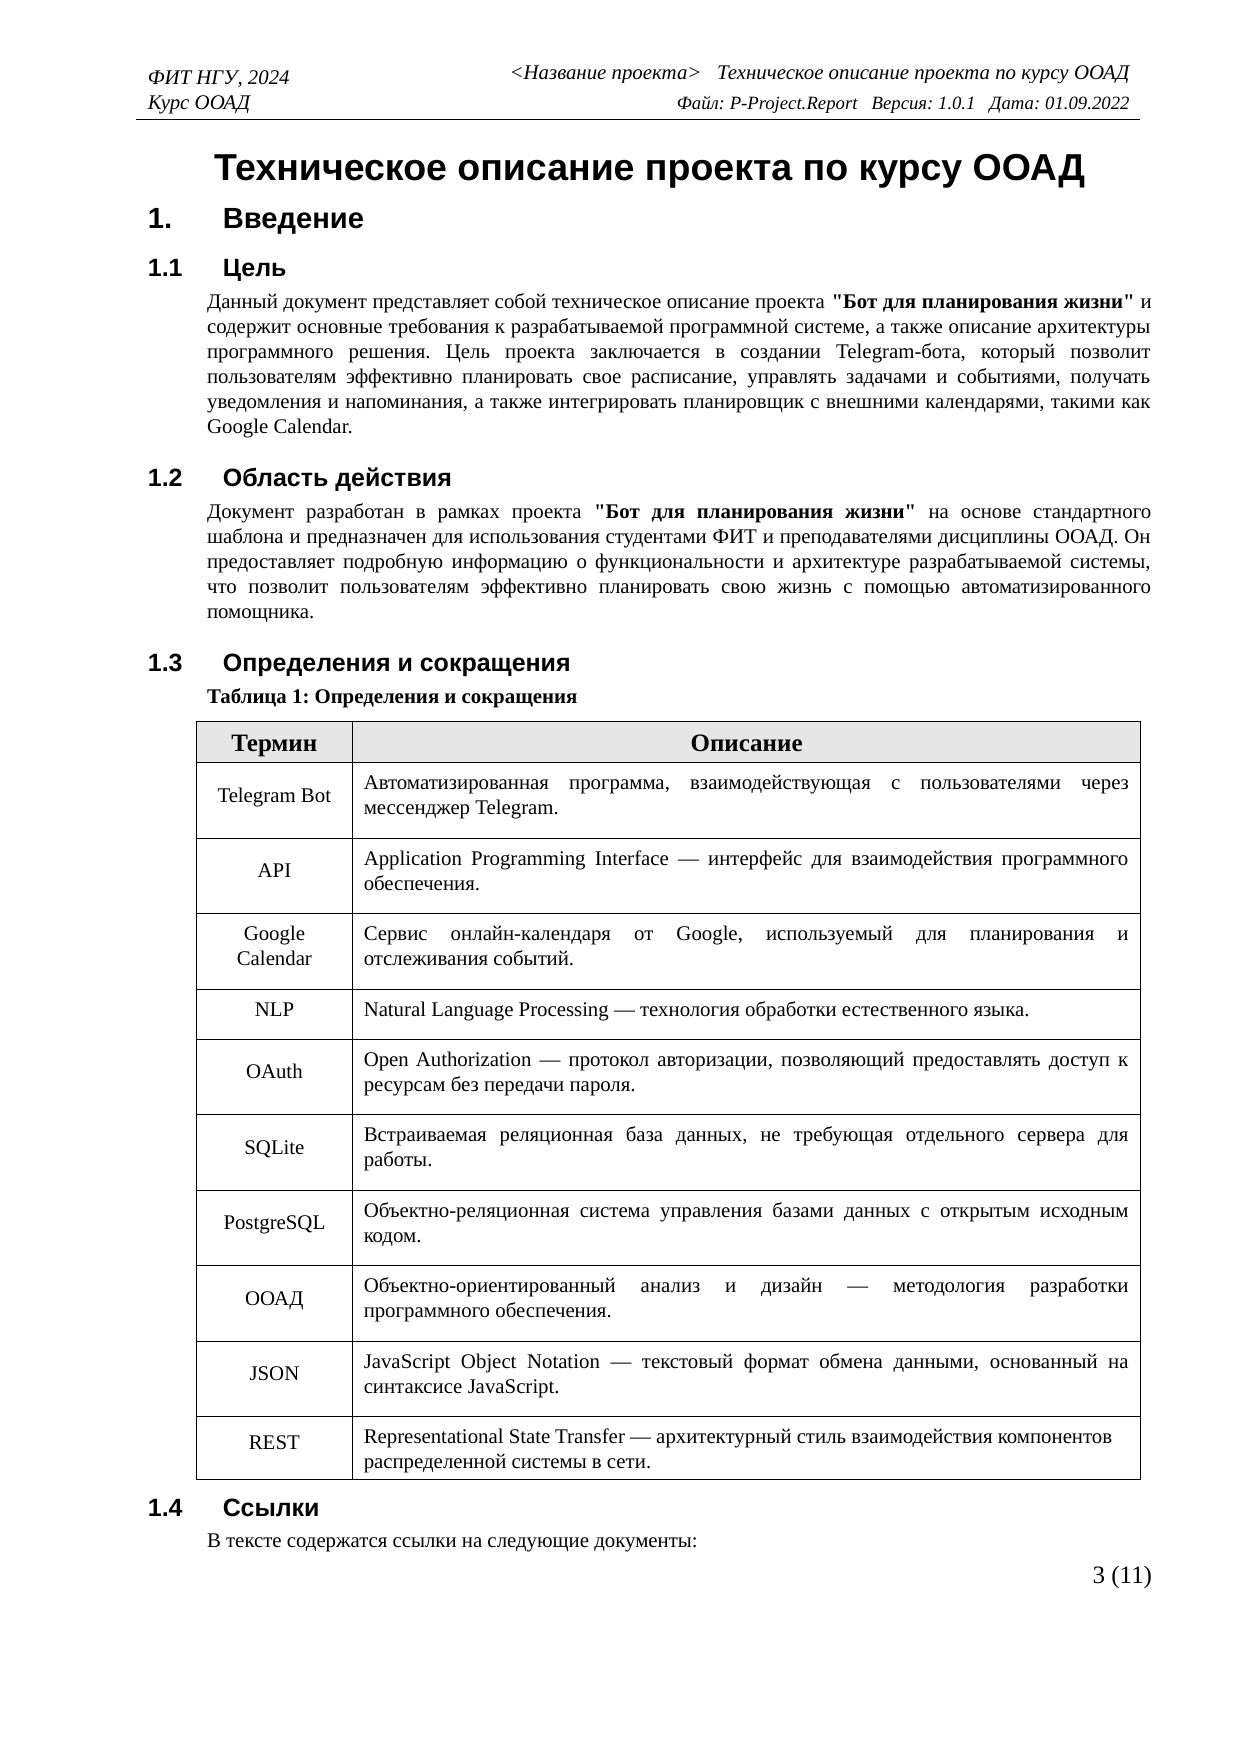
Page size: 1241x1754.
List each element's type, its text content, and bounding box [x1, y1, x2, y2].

table_cell Natural Language Processing — технология обработки естественного языка. [353, 990, 1140, 1039]
subtitle Ссылки [148, 1492, 1152, 1521]
table_header Описание [353, 722, 1140, 762]
table_cell Google Calendar [197, 914, 352, 988]
table_cell Representational State Transfer — архитектурный стиль взаимодействия компонентов распределенной системы в сети. [353, 1417, 1140, 1479]
table_cell Встраиваемая реляционная база данных, не требующая отдельного сервера для работы. [353, 1115, 1140, 1190]
table_cell JavaScript Object Notation — текстовый формат обмена данными, основанный на синтаксисе JavaScript. [353, 1342, 1140, 1416]
table_cell REST [197, 1417, 352, 1479]
text Таблица 1: Определения и сокращения [207, 683, 1152, 708]
table_cell Объектно-ориентированный анализ и дизайн — методология разработки программного обеспечения. [353, 1266, 1140, 1341]
table_cell OAuth [197, 1040, 352, 1114]
table_cell Автоматизированная программа, взаимодействующая с пользователями через мессенджер Telegram. [353, 763, 1140, 838]
table_cell Сервис онлайн-календаря от Google, используемый для планирования и отслеживания событий. [353, 914, 1140, 988]
text Документ разработан в рамках проекта "Бот для планирования жизни" на основе стандартного шаблона и предназначен для использования студентами ФИТ и преподавателями дисциплины ООАД. Он предоставляет подробную информацию о функциональности и архитектуре разрабатываемой системы, что позволит пользователям эффективно планировать свою жизнь с помощью автоматизированного помощника. [207, 498, 1152, 623]
text В тексте содержатся ссылки на следующие документы: [207, 1527, 1152, 1552]
table_cell Объектно-реляционная система управления базами данных с открытым исходным кодом. [353, 1191, 1140, 1265]
table_cell NLP [197, 990, 352, 1039]
subtitle Определения и сокращения [148, 648, 1152, 677]
subtitle Цель [148, 253, 1152, 282]
table_cell Open Authorization — протокол авторизации, позволяющий предоставлять доступ к ресурсам без передачи пароля. [353, 1040, 1140, 1114]
subtitle Область действия [148, 463, 1152, 492]
table_cell PostgreSQL [197, 1191, 352, 1265]
table_cell JSON [197, 1342, 352, 1416]
title Техническое описание проекта по курсу ООАД [148, 145, 1152, 188]
table_header Термин [197, 722, 352, 762]
table_cell Application Programming Interface — интерфейс для взаимодействия программного обеспечения. [353, 839, 1140, 913]
table_cell ООАД [197, 1266, 352, 1341]
text Данный документ представляет собой техническое описание проекта "Бот для планирования жизни" и содержит основные требования к разрабатываемой программной системе, а также описание архитектуры программного решения. Цель проекта заключается в создании Telegram-бота, который позволит пользователям эффективно планировать свое расписание, управлять задачами и событиями, получать уведомления и напоминания, а также интегрировать планировщик с внешними календарями, такими как Google Calendar. [207, 288, 1152, 438]
table_cell SQLite [197, 1115, 352, 1190]
subtitle Введение [148, 201, 1152, 234]
table_cell Telegram Bot [197, 763, 352, 838]
table_cell API [197, 839, 352, 913]
